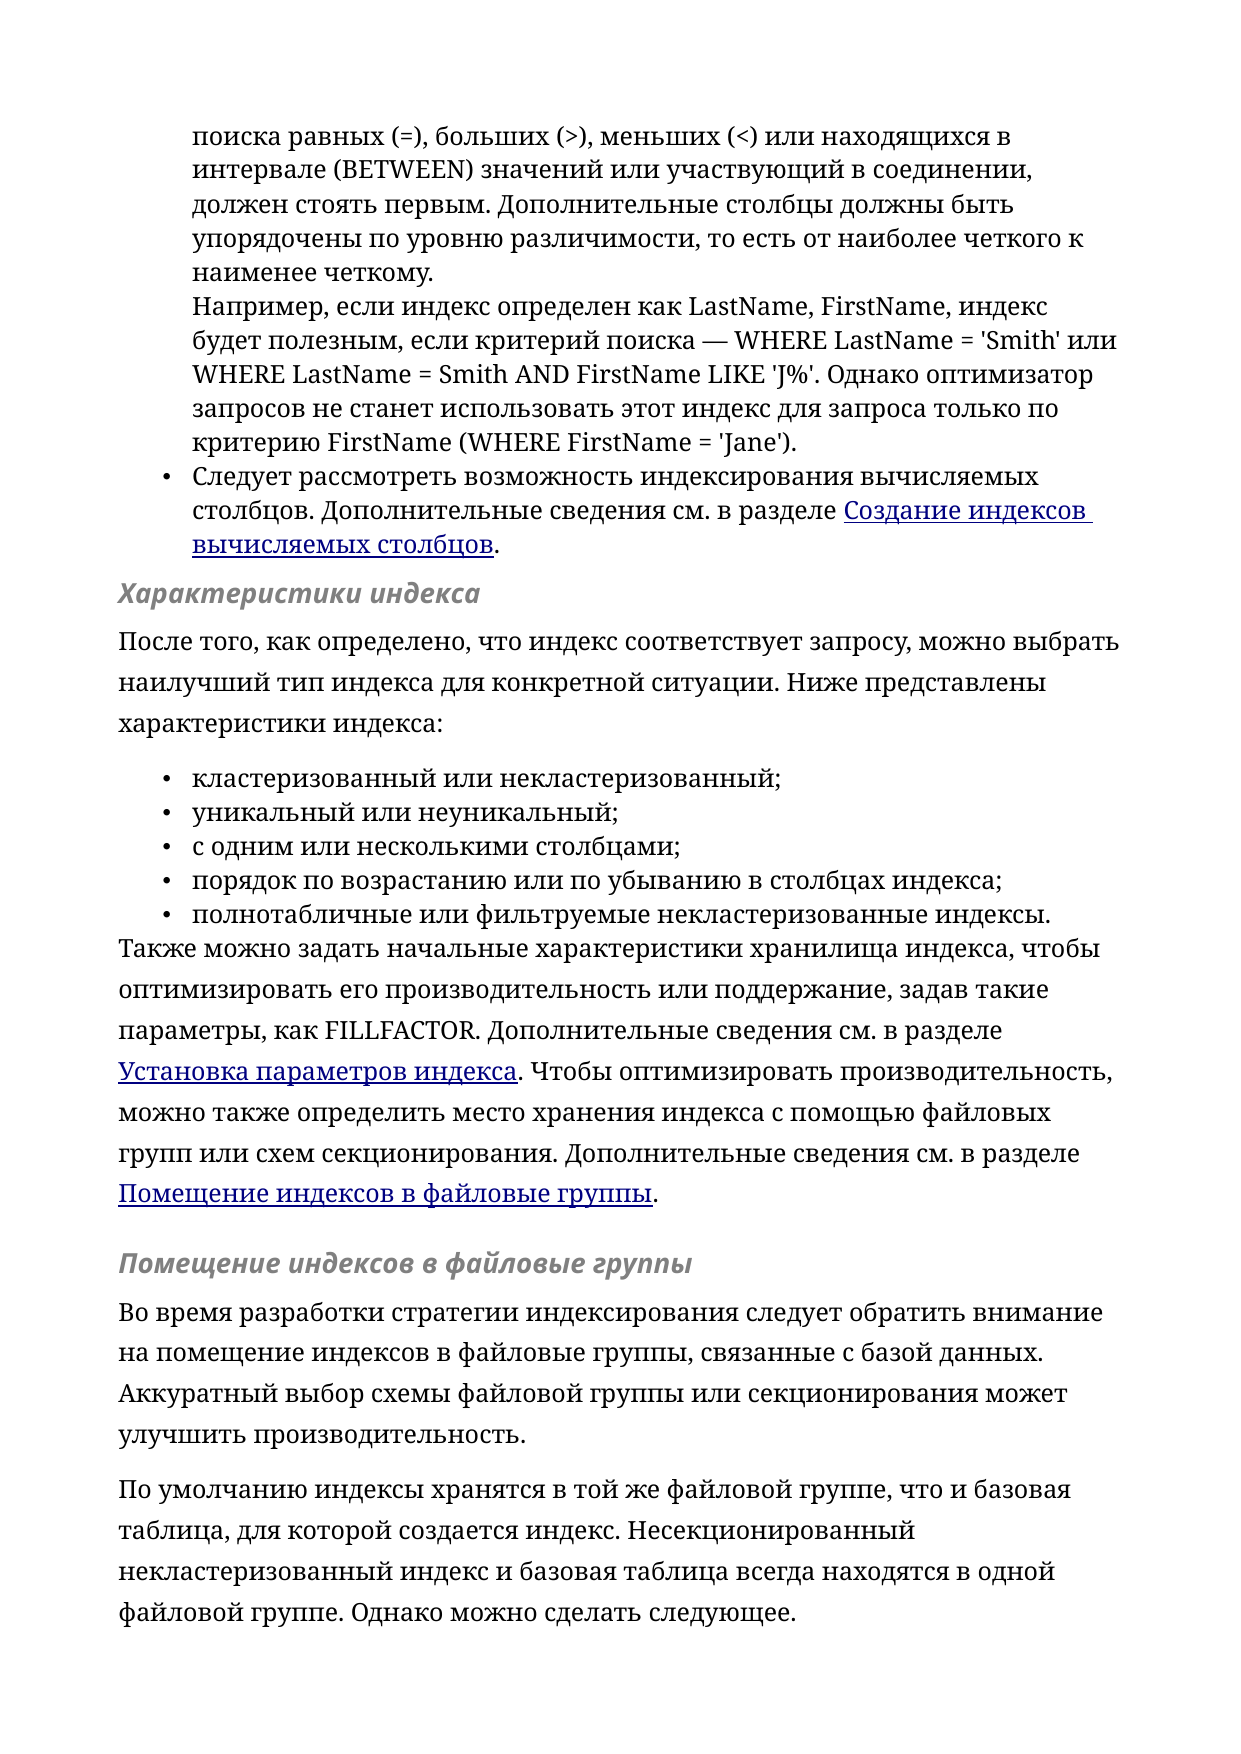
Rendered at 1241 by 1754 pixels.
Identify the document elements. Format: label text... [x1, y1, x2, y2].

list полнотабличные или фильтруемые некластеризованные индексы. [162, 897, 1122, 931]
list Например, если индекс определен как LastName, FirstName, индекс будет полезным, если критерий поиска — WHERE LastName = 'Smith' или WHERE LastName = Smith AND FirstName LIKE 'J%'. Однако оптимизатор запросов не станет использовать этот индекс для запроса только по критерию FirstName (WHERE FirstName = 'Jane'). [162, 288, 1122, 459]
text По умолчанию индексы хранятся в той же файловой группе, что и базовая таблица, для которой создается индекс. Несекционированный некластеризованный индекс и базовая таблица всегда находятся в одной файловой группе. Однако можно сделать следующее. [118, 1472, 1122, 1629]
list порядок по возрастанию или по убыванию в столбцах индекса; [162, 863, 1122, 897]
subtitle Помещение индексов в файловые группы [118, 1244, 1122, 1282]
list с одним или несколькими столбцами; [162, 829, 1122, 863]
list кластеризованный или некластеризованный; [162, 761, 1122, 795]
text После того, как определено, что индекс соответствует запросу, можно выбрать наилучший тип индекса для конкретной ситуации. Ниже представлены характеристики индекса: [118, 624, 1122, 739]
subtitle Характеристики индекса [118, 573, 1122, 611]
list Следует рассмотреть возможность индексирования вычисляемых столбцов. Дополнительные сведения см. в разделе Создание индексов вычисляемых столбцов. [162, 459, 1122, 561]
text Также можно задать начальные характеристики хранилища индекса, чтобы оптимизировать его производительность или поддержание, задав такие параметры, как FILLFACTOR. Дополнительные сведения см. в разделе Установка параметров индекса. Чтобы оптимизировать производительность, можно также определить место хранения индекса с помощью файловых групп или схем секционирования. Дополнительные сведения см. в разделе Помещение индексов в файловые группы. [118, 931, 1122, 1210]
text Во время разработки стратегии индексирования следует обратить внимание на помещение индексов в файловые группы, связанные с базой данных. Аккуратный выбор схемы файловой группы или секционирования может улучшить производительность. [118, 1294, 1122, 1451]
list поиска равных (=), больших (>), меньших (<) или находящихся в интервале (BETWEEN) значений или участвующий в соединении, должен стоять первым. Дополнительные столбцы должны быть упорядочены по уровню различимости, то есть от наиболее четкого к наименее четкому. [162, 118, 1122, 288]
list уникальный или неуникальный; [162, 795, 1122, 829]
